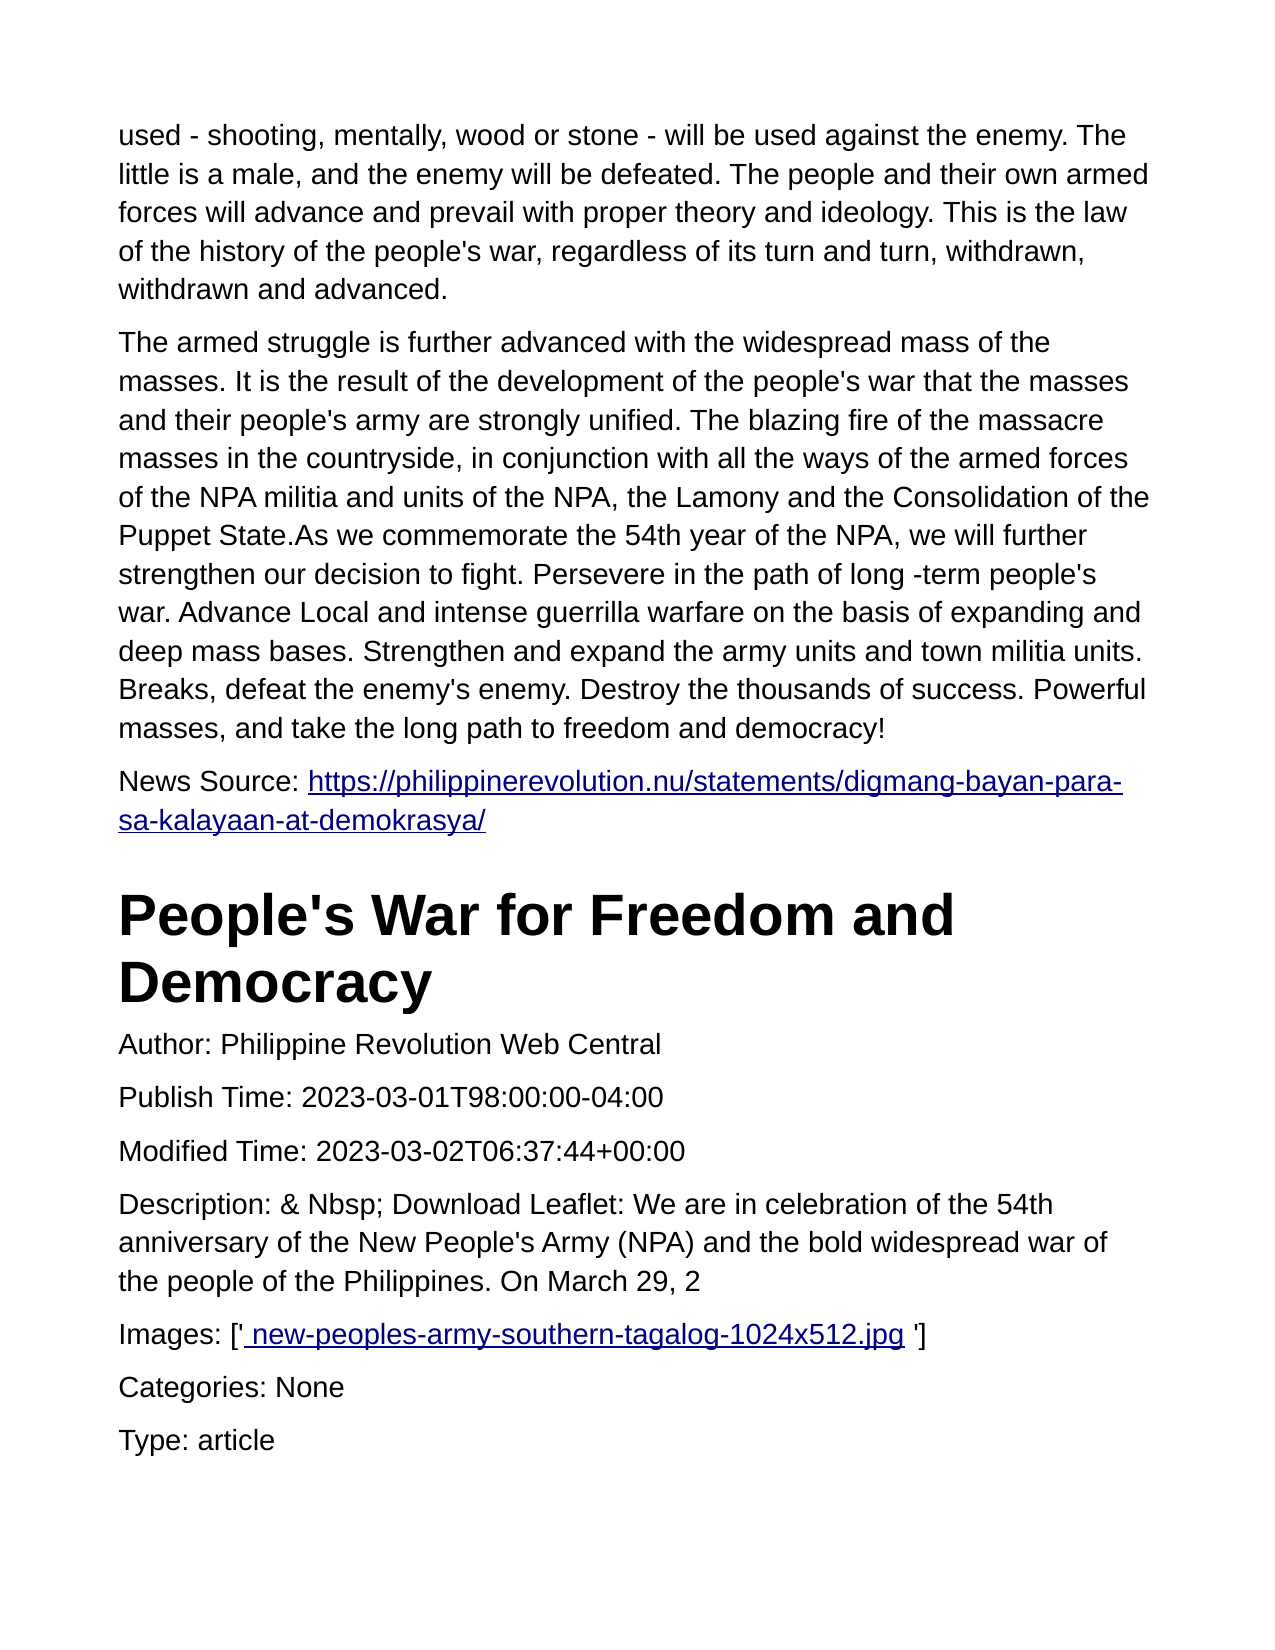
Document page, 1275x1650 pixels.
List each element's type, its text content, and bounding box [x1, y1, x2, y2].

text Type: article [118, 1423, 1157, 1457]
text Author: Philippine Revolution Web Central [118, 1027, 1157, 1061]
text Modified Time: 2023-03-02T06:37:44+00:00 [118, 1133, 1157, 1167]
text Publish Time: 2023-03-01T98:00:00-04:00 [118, 1080, 1157, 1114]
text The armed struggle is further advanced with the widespread mass of the masses. It is the result of the development of the people's war that the masses and their people's army are strongly unified. The blazing fire of the massacre masses in the countryside, in conjunction with all the ways of the armed forces of the NPA militia and units of the NPA, the Lamony and the Consolidation of the Puppet State.As we commemorate the 54th year of the NPA, we will further strengthen our decision to fight. Persevere in the path of long -term people's war. Advance Local and intense guerrilla warfare on the basis of expanding and deep mass bases. Strengthen and expand the army units and town militia units. Breaks, defeat the enemy's enemy. Destroy the thousands of success. Powerful masses, and take the long path to freedom and democracy! [118, 325, 1157, 744]
text News Source: https://philippinerevolution.nu/statements/digmang-bayan-para-sa-kalayaan-at-demokrasya/ [118, 764, 1157, 836]
text Description: & Nbsp; Download Leaflet: We are in celebration of the 54th anniversary of the New People's Army (NPA) and the bold widespread war of the people of the Philippines. On March 29, 2 [118, 1187, 1157, 1297]
text Categories: None [118, 1370, 1157, 1403]
subtitle People's War for Freedom and Democracy [118, 881, 1157, 1015]
text used - shooting, mentally, wood or stone - will be used against the enemy. The little is a male, and the enemy will be defeated. The people and their own armed forces will advance and prevail with proper theory and ideology. This is the law of the history of the people's war, regardless of its turn and turn, withdrawn, withdrawn and advanced. [118, 118, 1157, 306]
text Images: [' new-peoples-army-southern-tagalog-1024x512.jpg '] [118, 1317, 1157, 1350]
